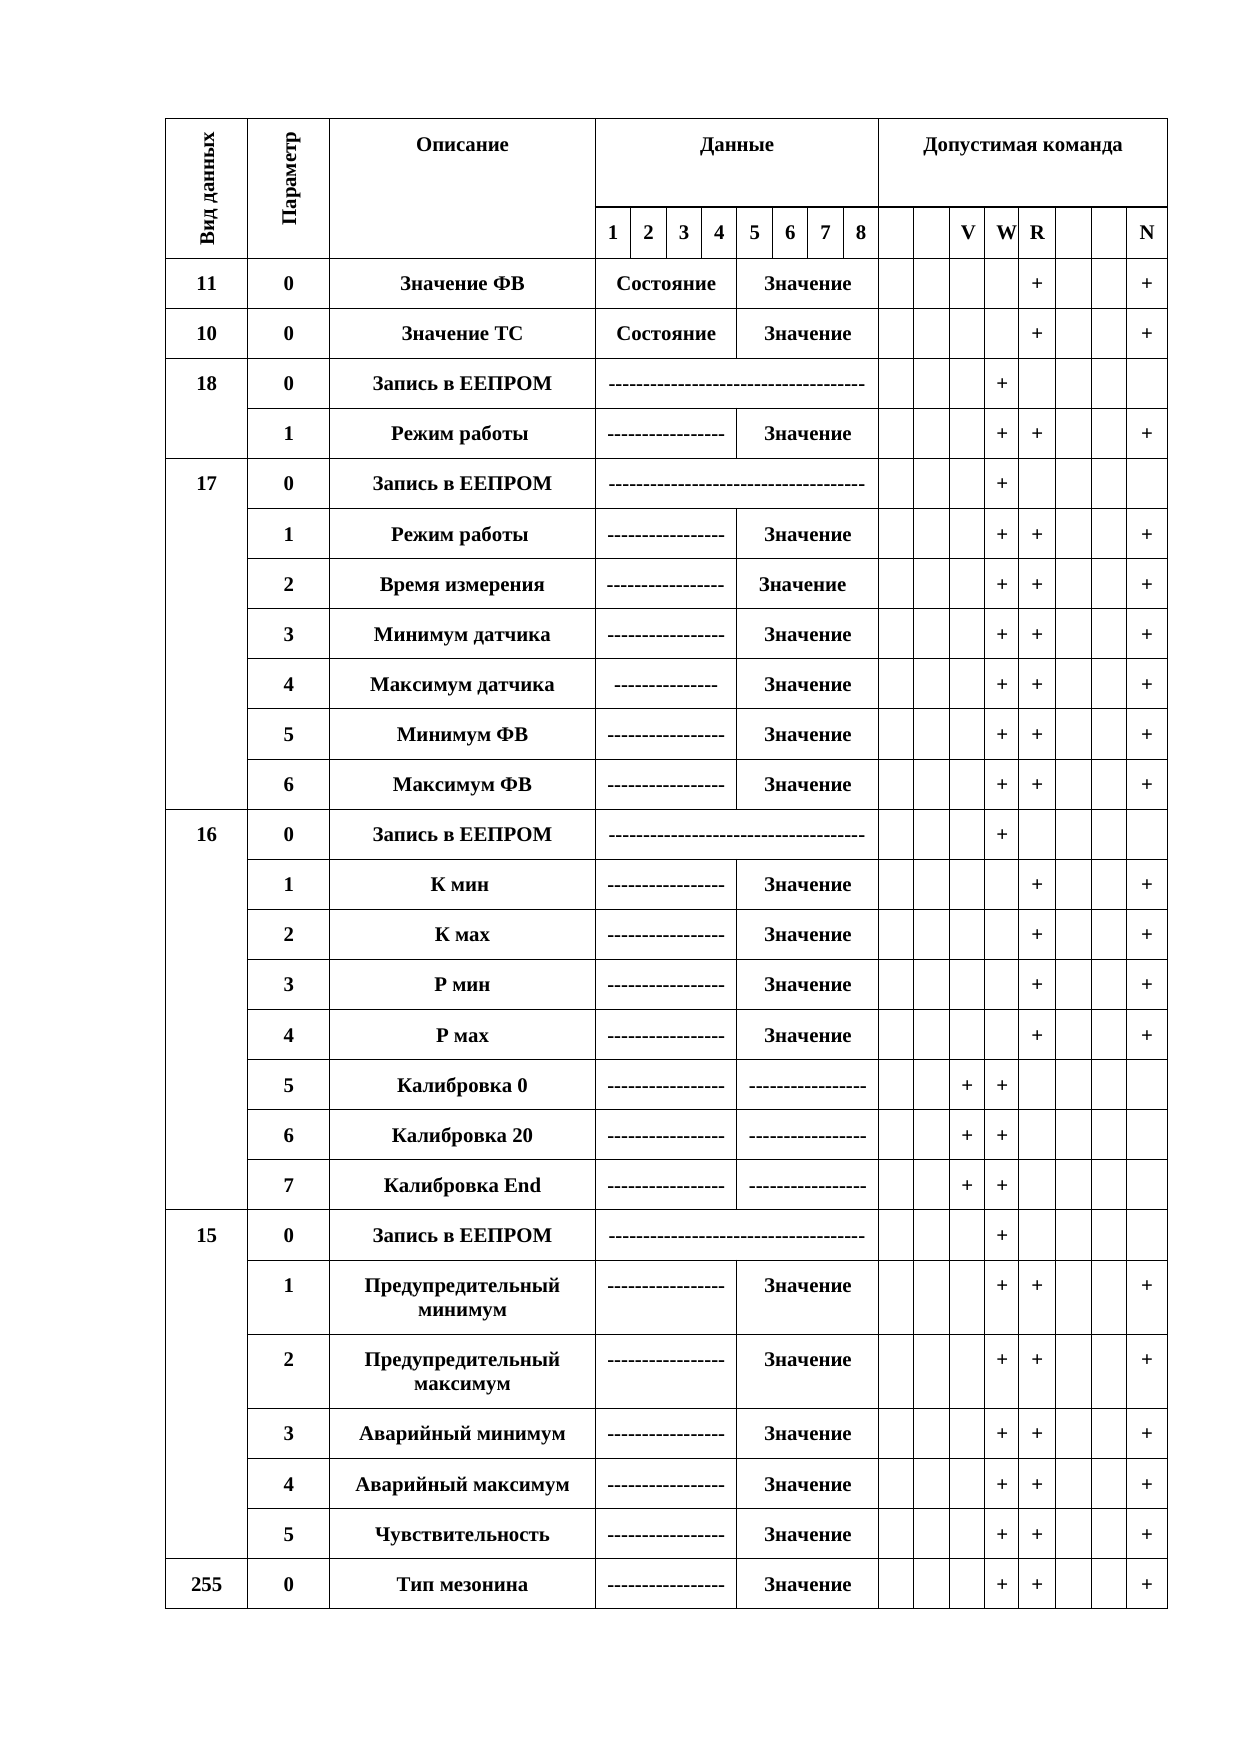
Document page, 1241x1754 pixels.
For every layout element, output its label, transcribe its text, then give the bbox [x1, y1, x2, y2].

table_cell ----------------- [596, 1261, 736, 1334]
table_cell 0 [248, 309, 329, 358]
table_cell + [1019, 259, 1055, 307]
table_cell [914, 559, 949, 608]
table_cell [950, 359, 984, 408]
table_cell [914, 1060, 949, 1109]
table_cell + [1019, 609, 1055, 658]
table_cell [1092, 609, 1126, 658]
table_cell [950, 860, 984, 909]
table_cell + [950, 1110, 984, 1159]
table_cell [879, 1110, 913, 1159]
table_cell [914, 208, 949, 257]
table_cell + [985, 1160, 1018, 1209]
table_cell + [985, 459, 1018, 508]
table_cell [879, 860, 913, 909]
table_cell ----------------- [596, 709, 736, 758]
table_cell [950, 659, 984, 708]
table_cell + [1127, 960, 1167, 1009]
table_cell ------------------------------------- [596, 810, 878, 859]
table_cell + [985, 1559, 1018, 1608]
table_cell [1056, 1559, 1091, 1608]
table_cell [1092, 1335, 1126, 1408]
table_cell [914, 760, 949, 808]
table_cell Значение [737, 659, 878, 708]
table_cell Предупредительный минимум [330, 1261, 595, 1334]
table_cell [914, 509, 949, 558]
table_cell + [1019, 1409, 1055, 1458]
table_cell [879, 960, 913, 1009]
table_cell [1056, 509, 1091, 558]
table_cell Значение ТС [330, 309, 595, 358]
table_cell [1092, 409, 1126, 458]
table_cell + [985, 1110, 1018, 1159]
table_cell [1127, 459, 1167, 508]
table_cell 17 [166, 459, 247, 808]
table_cell [950, 1459, 984, 1508]
table_cell Калибровка End [330, 1160, 595, 1209]
table_cell 5 [248, 709, 329, 758]
table_cell 11 [166, 259, 247, 307]
table_cell [914, 409, 949, 458]
table_cell [879, 760, 913, 808]
table_cell + [1019, 309, 1055, 358]
table_cell [1127, 1060, 1167, 1109]
table_cell W [985, 208, 1018, 257]
table_cell 0 [248, 459, 329, 508]
table_cell [1092, 1210, 1126, 1259]
table_cell [1019, 1210, 1055, 1259]
table_cell Время измерения [330, 559, 595, 608]
table_cell Максимум ФВ [330, 760, 595, 808]
table_cell [1092, 208, 1126, 257]
table_cell [1127, 1160, 1167, 1209]
table_cell 5 [248, 1060, 329, 1109]
table_cell Значение [737, 309, 878, 358]
table_cell [879, 659, 913, 708]
table_cell Значение ФВ [330, 259, 595, 307]
table_cell ----------------- [596, 760, 736, 808]
table_cell [950, 1509, 984, 1558]
table_header Данные [596, 119, 878, 206]
table_cell ----------------- [737, 1160, 878, 1209]
table_cell [879, 1459, 913, 1508]
table_cell [1127, 810, 1167, 859]
table_cell [879, 1509, 913, 1558]
table_cell 0 [248, 1210, 329, 1259]
table_cell [914, 1110, 949, 1159]
table_cell ----------------- [737, 1060, 878, 1109]
table_cell + [1127, 1559, 1167, 1608]
table_cell + [1127, 659, 1167, 708]
table_cell + [1019, 1010, 1055, 1059]
table_cell 2 [248, 1335, 329, 1408]
table_cell [1019, 459, 1055, 508]
table_cell Аварийный максимум [330, 1459, 595, 1508]
table_cell [914, 259, 949, 307]
table_cell + [1127, 910, 1167, 959]
table_cell + [1127, 309, 1167, 358]
table_cell [1092, 810, 1126, 859]
table_cell [1056, 1210, 1091, 1259]
table_cell Максимум датчика [330, 659, 595, 708]
table_cell [879, 459, 913, 508]
table_cell [985, 309, 1018, 358]
table_cell [1092, 359, 1126, 408]
table_cell [914, 860, 949, 909]
table_cell [1019, 810, 1055, 859]
table_cell [1127, 359, 1167, 408]
table_cell [879, 709, 913, 758]
table_cell Значение [737, 259, 878, 307]
table_cell ----------------- [596, 1409, 736, 1458]
table_cell 255 [166, 1559, 247, 1608]
table_cell 5 [737, 208, 772, 257]
table_cell 1 [248, 1261, 329, 1334]
table_cell 4 [702, 208, 736, 257]
table_cell [985, 910, 1018, 959]
table_cell Запись в ЕЕПРОМ [330, 459, 595, 508]
table_cell + [1127, 509, 1167, 558]
table_cell Значение [737, 1409, 878, 1458]
table_cell Запись в ЕЕПРОМ [330, 1210, 595, 1259]
table_cell [879, 1335, 913, 1408]
table_cell + [1127, 1010, 1167, 1059]
table_cell [950, 609, 984, 658]
table_cell V [950, 208, 984, 257]
table_cell + [985, 1409, 1018, 1458]
table_cell [1092, 659, 1126, 708]
table_cell ----------------- [596, 1010, 736, 1059]
table_cell ----------------- [596, 910, 736, 959]
table_cell [914, 709, 949, 758]
table_cell ----------------- [596, 509, 736, 558]
table_cell [1019, 1160, 1055, 1209]
table_cell + [1127, 409, 1167, 458]
table_cell [914, 1459, 949, 1508]
table_cell [879, 309, 913, 358]
table_cell [879, 559, 913, 608]
table_cell [1056, 1110, 1091, 1159]
table_cell + [1127, 1335, 1167, 1408]
table_cell [985, 1010, 1018, 1059]
table_cell [1092, 259, 1126, 307]
table_cell 3 [248, 960, 329, 1009]
table_cell + [1019, 1335, 1055, 1408]
table_cell [879, 359, 913, 408]
table_cell Значение [737, 709, 878, 758]
table_cell [950, 309, 984, 358]
table_cell [914, 609, 949, 658]
table_header Параметр [248, 119, 329, 257]
table_cell P мах [330, 1010, 595, 1059]
table_cell [879, 1160, 913, 1209]
table_cell [914, 459, 949, 508]
table_cell Чувствительность [330, 1509, 595, 1558]
table_cell Значение [737, 559, 878, 608]
table_cell [950, 559, 984, 608]
table_cell [1056, 208, 1091, 257]
table_cell Предупредительный максимум [330, 1335, 595, 1408]
table_cell Значение [737, 1010, 878, 1059]
table_cell + [1127, 559, 1167, 608]
table_cell Значение [737, 910, 878, 959]
table_cell Значение [737, 1559, 878, 1608]
table_cell ----------------- [596, 609, 736, 658]
table_cell [1092, 509, 1126, 558]
table_cell R [1019, 208, 1055, 257]
table_cell [1127, 1110, 1167, 1159]
table_cell Значение [737, 860, 878, 909]
table_cell + [1019, 1459, 1055, 1508]
table_cell P мин [330, 960, 595, 1009]
table_cell 0 [248, 359, 329, 408]
table_cell [879, 609, 913, 658]
table_cell + [1019, 709, 1055, 758]
table_cell + [1127, 1459, 1167, 1508]
table_cell Запись в ЕЕПРОМ [330, 810, 595, 859]
table_cell + [985, 659, 1018, 708]
table_cell [914, 1010, 949, 1059]
table_cell ----------------- [596, 860, 736, 909]
table_cell Значение [737, 609, 878, 658]
table_cell + [1019, 760, 1055, 808]
table_cell + [1019, 960, 1055, 1009]
table_cell [914, 1335, 949, 1408]
table_cell ------------------------------------- [596, 459, 878, 508]
table_cell [1019, 1110, 1055, 1159]
table_cell [914, 1409, 949, 1458]
table_cell [1092, 1459, 1126, 1508]
table_cell [950, 1210, 984, 1259]
table_cell Состояние [596, 309, 736, 358]
table_cell ----------------- [596, 1110, 736, 1159]
table_cell + [985, 609, 1018, 658]
table_cell 2 [631, 208, 666, 257]
table_cell [985, 860, 1018, 909]
table_cell Калибровка 0 [330, 1060, 595, 1109]
table_cell [914, 810, 949, 859]
table_cell [950, 1335, 984, 1408]
table_cell Запись в ЕЕПРОМ [330, 359, 595, 408]
table_cell [1092, 459, 1126, 508]
table_cell Значение [737, 1459, 878, 1508]
table_header Допустимая команда [879, 119, 1167, 206]
table_cell 1 [248, 409, 329, 458]
table_cell + [950, 1160, 984, 1209]
table_cell Режим работы [330, 509, 595, 558]
table_cell [879, 810, 913, 859]
table_cell [879, 1409, 913, 1458]
table_cell [879, 1261, 913, 1334]
table_cell + [985, 760, 1018, 808]
table_cell [1092, 1509, 1126, 1558]
table_cell [914, 1261, 949, 1334]
table_cell Режим работы [330, 409, 595, 458]
table_cell [914, 1559, 949, 1608]
table_cell 7 [248, 1160, 329, 1209]
table_cell 0 [248, 810, 329, 859]
table_cell Минимум ФВ [330, 709, 595, 758]
table_cell [914, 1160, 949, 1209]
table_cell + [1127, 1509, 1167, 1558]
table_cell + [985, 509, 1018, 558]
table_cell [879, 259, 913, 307]
table_cell + [985, 810, 1018, 859]
table_cell [1056, 760, 1091, 808]
table_cell К мах [330, 910, 595, 959]
table_cell [1092, 1010, 1126, 1059]
table_cell Минимум датчика [330, 609, 595, 658]
table_cell ------------------------------------- [596, 1210, 878, 1259]
table_cell [1056, 1335, 1091, 1408]
table_cell 15 [166, 1210, 247, 1558]
table_cell [1092, 910, 1126, 959]
table_cell [1056, 1261, 1091, 1334]
table_cell + [985, 409, 1018, 458]
table_cell [1056, 1060, 1091, 1109]
table_cell [879, 1010, 913, 1059]
table_cell [950, 709, 984, 758]
table_cell 5 [248, 1509, 329, 1558]
table_cell + [985, 1459, 1018, 1508]
table_cell + [1127, 860, 1167, 909]
table_cell Значение [737, 1261, 878, 1334]
table_cell [879, 509, 913, 558]
table_cell [950, 1409, 984, 1458]
table_cell ----------------- [596, 1509, 736, 1558]
table_cell [950, 910, 984, 959]
table_cell [1056, 409, 1091, 458]
table_cell 18 [166, 359, 247, 458]
table_cell [1092, 709, 1126, 758]
table_cell ----------------- [596, 1459, 736, 1508]
table_cell [1092, 1110, 1126, 1159]
table_cell + [985, 559, 1018, 608]
table_cell 6 [248, 1110, 329, 1159]
table_cell Значение [737, 409, 878, 458]
table_cell ----------------- [596, 1160, 736, 1209]
table_cell + [985, 1509, 1018, 1558]
table_cell --------------- [596, 659, 736, 708]
table_cell 6 [248, 760, 329, 808]
table_cell [1056, 609, 1091, 658]
table_cell + [1019, 509, 1055, 558]
table_cell + [985, 1261, 1018, 1334]
table_cell [1056, 1160, 1091, 1209]
table_cell [879, 1559, 913, 1608]
table_cell [914, 309, 949, 358]
table_cell [950, 760, 984, 808]
table_cell + [985, 1335, 1018, 1408]
table_cell 2 [248, 910, 329, 959]
table_cell ----------------- [596, 1335, 736, 1408]
table_cell + [985, 359, 1018, 408]
table_cell [950, 409, 984, 458]
table_cell + [985, 709, 1018, 758]
table_cell [950, 810, 984, 859]
table_cell [1056, 1010, 1091, 1059]
table_cell + [1127, 760, 1167, 808]
table_cell [950, 1559, 984, 1608]
table_cell + [1019, 559, 1055, 608]
table_cell [1092, 1060, 1126, 1109]
table_cell ----------------- [737, 1110, 878, 1159]
table_cell [914, 960, 949, 1009]
table_cell [950, 1010, 984, 1059]
table_cell + [1127, 1261, 1167, 1334]
table_cell [950, 459, 984, 508]
table_cell [950, 1261, 984, 1334]
table_header Описание [330, 119, 595, 257]
table_cell [914, 659, 949, 708]
table_cell ----------------- [596, 559, 736, 608]
table_cell [914, 1210, 949, 1259]
table_cell ----------------- [596, 409, 736, 458]
table_cell [1092, 1559, 1126, 1608]
table_cell 3 [248, 1409, 329, 1458]
table_cell 0 [248, 259, 329, 307]
table_cell N [1127, 208, 1167, 257]
table_cell [985, 259, 1018, 307]
table_cell [1092, 1160, 1126, 1209]
table_cell Значение [737, 1335, 878, 1408]
table_cell [1092, 309, 1126, 358]
table_cell [1092, 860, 1126, 909]
table_cell [879, 910, 913, 959]
table_cell [1056, 259, 1091, 307]
table_cell [914, 359, 949, 408]
table_cell [950, 509, 984, 558]
table_cell + [1019, 910, 1055, 959]
table_cell 1 [248, 509, 329, 558]
table_cell [1056, 960, 1091, 1009]
table_cell [914, 1509, 949, 1558]
table_cell + [1019, 860, 1055, 909]
table_cell + [1019, 409, 1055, 458]
table_cell [1019, 1060, 1055, 1109]
table_cell [1056, 810, 1091, 859]
table_cell [1056, 309, 1091, 358]
table_cell [1092, 760, 1126, 808]
table_cell [1056, 1459, 1091, 1508]
table_cell Аварийный минимум [330, 1409, 595, 1458]
table_cell [1092, 559, 1126, 608]
table_cell [950, 960, 984, 1009]
table_cell 3 [248, 609, 329, 658]
table_cell + [1019, 1261, 1055, 1334]
table_cell [1092, 1261, 1126, 1334]
table_cell [1019, 359, 1055, 408]
table_cell Значение [737, 960, 878, 1009]
table_cell [1056, 659, 1091, 708]
table_cell ----------------- [596, 1060, 736, 1109]
table_cell Калибровка 20 [330, 1110, 595, 1159]
table_cell ----------------- [596, 1559, 736, 1608]
table_cell + [1127, 709, 1167, 758]
table_cell + [1127, 1409, 1167, 1458]
table_cell 2 [248, 559, 329, 608]
table_cell 1 [248, 860, 329, 909]
table_cell + [985, 1210, 1018, 1259]
table_cell Состояние [596, 259, 736, 307]
table_cell 3 [667, 208, 701, 257]
table_cell + [1019, 1559, 1055, 1608]
table_cell 16 [166, 810, 247, 1209]
table_cell [1056, 709, 1091, 758]
table_cell 10 [166, 309, 247, 358]
table_cell [950, 259, 984, 307]
table_cell + [1019, 659, 1055, 708]
table_cell ------------------------------------- [596, 359, 878, 408]
table_cell + [1127, 259, 1167, 307]
table_cell [1056, 559, 1091, 608]
table_cell [1127, 1210, 1167, 1259]
table_cell + [950, 1060, 984, 1109]
table_cell 1 [596, 208, 630, 257]
table_cell + [1019, 1509, 1055, 1558]
table_cell [914, 910, 949, 959]
table_cell 4 [248, 1459, 329, 1508]
table_cell 7 [808, 208, 843, 257]
table_cell [1056, 860, 1091, 909]
table_cell [879, 409, 913, 458]
table_cell [1056, 359, 1091, 408]
table_cell 6 [773, 208, 807, 257]
table_cell Значение [737, 509, 878, 558]
table_cell 4 [248, 1010, 329, 1059]
table_cell 8 [844, 208, 878, 257]
table_cell [879, 208, 913, 257]
table_cell 4 [248, 659, 329, 708]
table_cell [985, 960, 1018, 1009]
table_cell Значение [737, 760, 878, 808]
table_cell [1092, 1409, 1126, 1458]
table_cell [879, 1210, 913, 1259]
table_cell К мин [330, 860, 595, 909]
table_cell [1056, 910, 1091, 959]
table_header Вид данных [166, 119, 247, 257]
table_cell [1056, 459, 1091, 508]
table_cell [879, 1060, 913, 1109]
table_cell [1092, 960, 1126, 1009]
table_cell + [1127, 609, 1167, 658]
table_cell ----------------- [596, 960, 736, 1009]
table_cell 0 [248, 1559, 329, 1608]
table_cell [1056, 1409, 1091, 1458]
table_cell + [985, 1060, 1018, 1109]
table_cell Тип мезонина [330, 1559, 595, 1608]
table_cell Значение [737, 1509, 878, 1558]
table_cell [1056, 1509, 1091, 1558]
